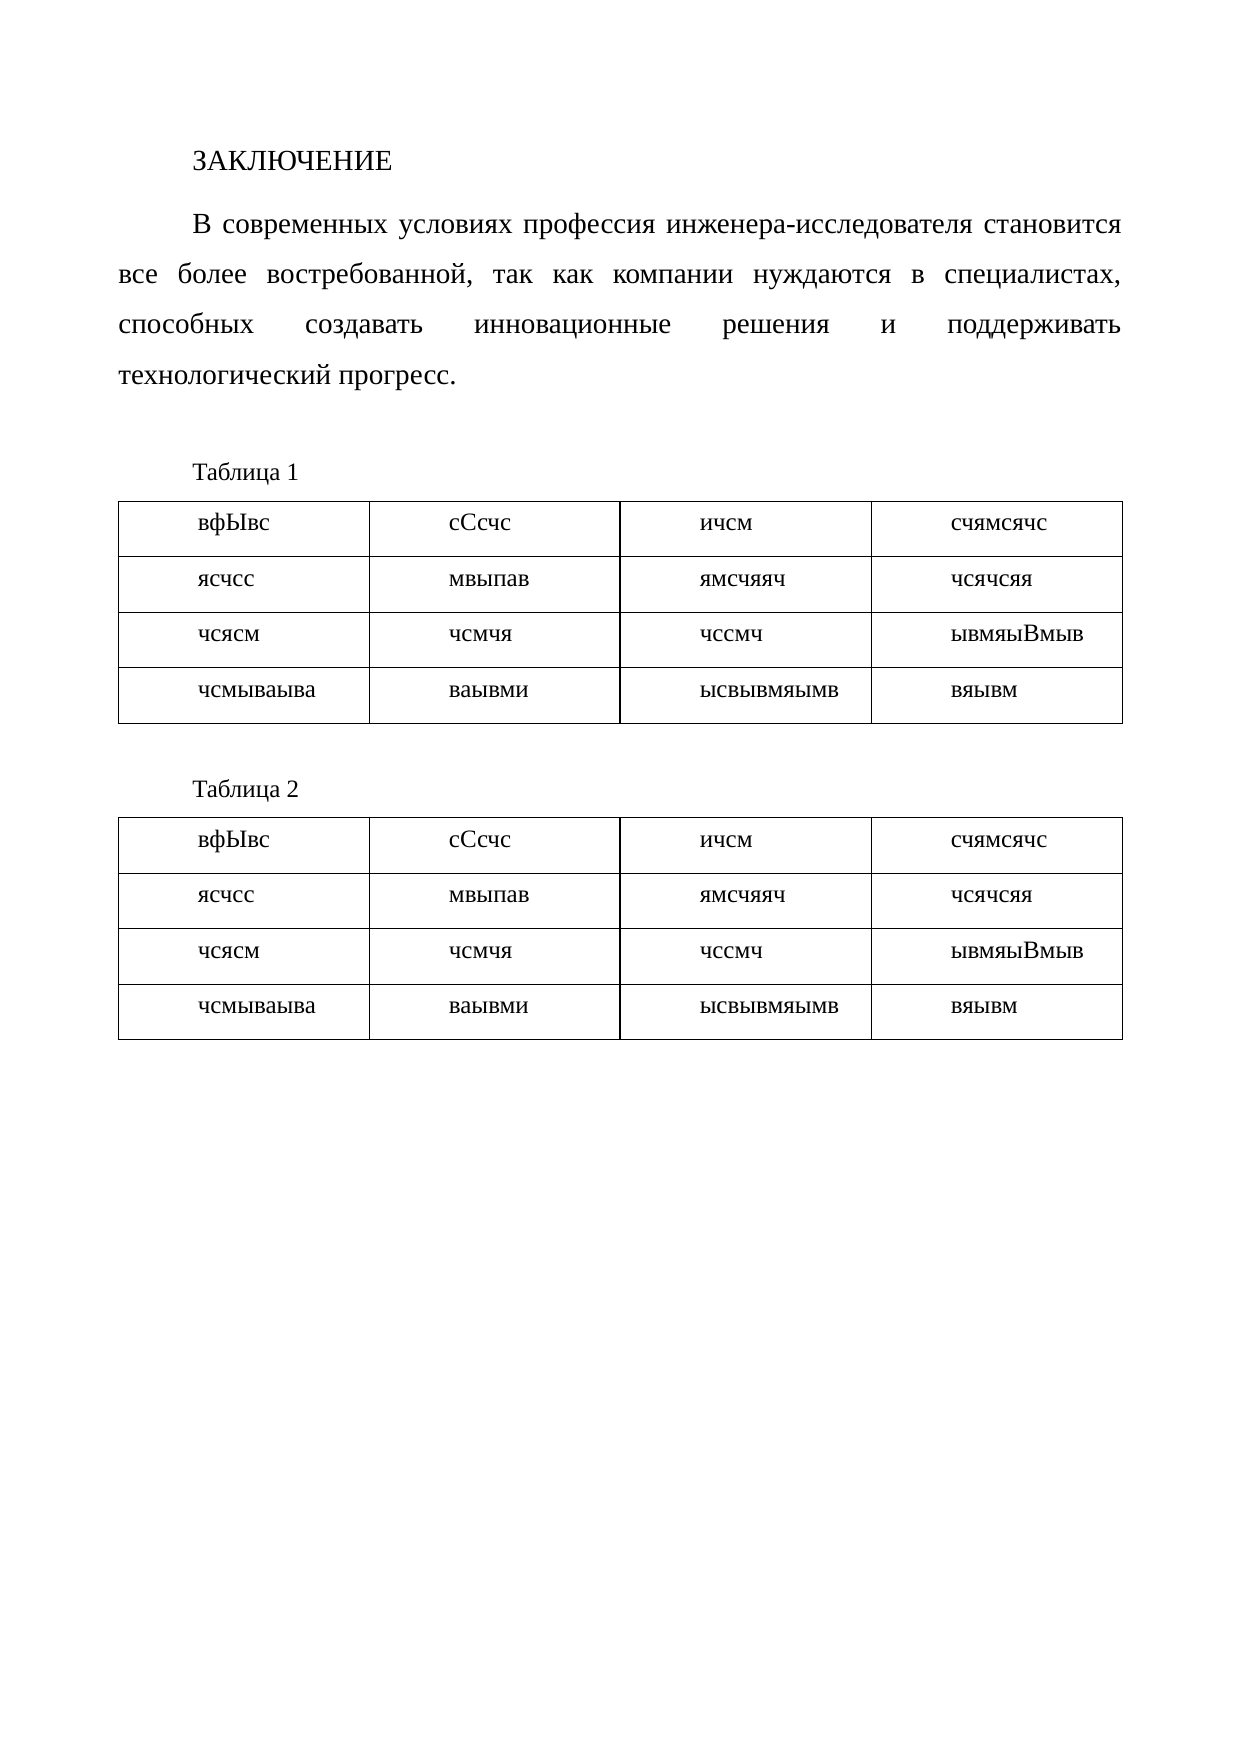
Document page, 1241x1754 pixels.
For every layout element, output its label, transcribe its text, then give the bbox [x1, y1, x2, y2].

table_header вфЫвс [119, 502, 369, 556]
table_cell чссмч [621, 929, 871, 984]
table_cell чсясм [119, 929, 369, 984]
table_cell чсмываыва [119, 985, 369, 1039]
table_cell ывмяыВмыв [872, 613, 1122, 667]
table_cell чсячсяя [872, 874, 1122, 928]
table_cell ысвывмяымв [621, 985, 871, 1039]
table_cell вяывм [872, 668, 1122, 723]
table_cell ямсчяяч [621, 557, 871, 612]
table_header сСсчс [370, 818, 619, 873]
table_header ичсм [621, 502, 871, 556]
text Таблица 1 [118, 457, 1122, 486]
table_cell чсмчя [370, 929, 619, 984]
table_cell вяывм [872, 985, 1122, 1039]
table_header счямсячс [872, 502, 1122, 556]
table_header счямсячс [872, 818, 1122, 873]
table_cell чсмываыва [119, 668, 369, 723]
table_header ичсм [621, 818, 871, 873]
table_cell чсясм [119, 613, 369, 667]
table_cell мвыпав [370, 874, 619, 928]
table_cell чссмч [621, 613, 871, 667]
table_header вфЫвс [119, 818, 369, 873]
table_cell ямсчяяч [621, 874, 871, 928]
table_cell ваывми [370, 985, 619, 1039]
table_cell чсмчя [370, 613, 619, 667]
text Таблица 2 [118, 774, 1122, 803]
table_header сСсчс [370, 502, 619, 556]
table_cell ысвывмяымв [621, 668, 871, 723]
table_cell чсячсяя [872, 557, 1122, 612]
table_cell ясчсс [119, 874, 369, 928]
table_cell ясчсс [119, 557, 369, 612]
table_cell мвыпав [370, 557, 619, 612]
table_cell ваывми [370, 668, 619, 723]
table_cell ывмяыВмыв [872, 929, 1122, 984]
text В современных условиях профессия инженера-исследователя становится все более востребованной, так как компании нуждаются в специалистах, способных создавать инновационные решения и поддерживать технологический прогресс. [118, 206, 1122, 390]
subtitle Заключение [118, 143, 1122, 177]
